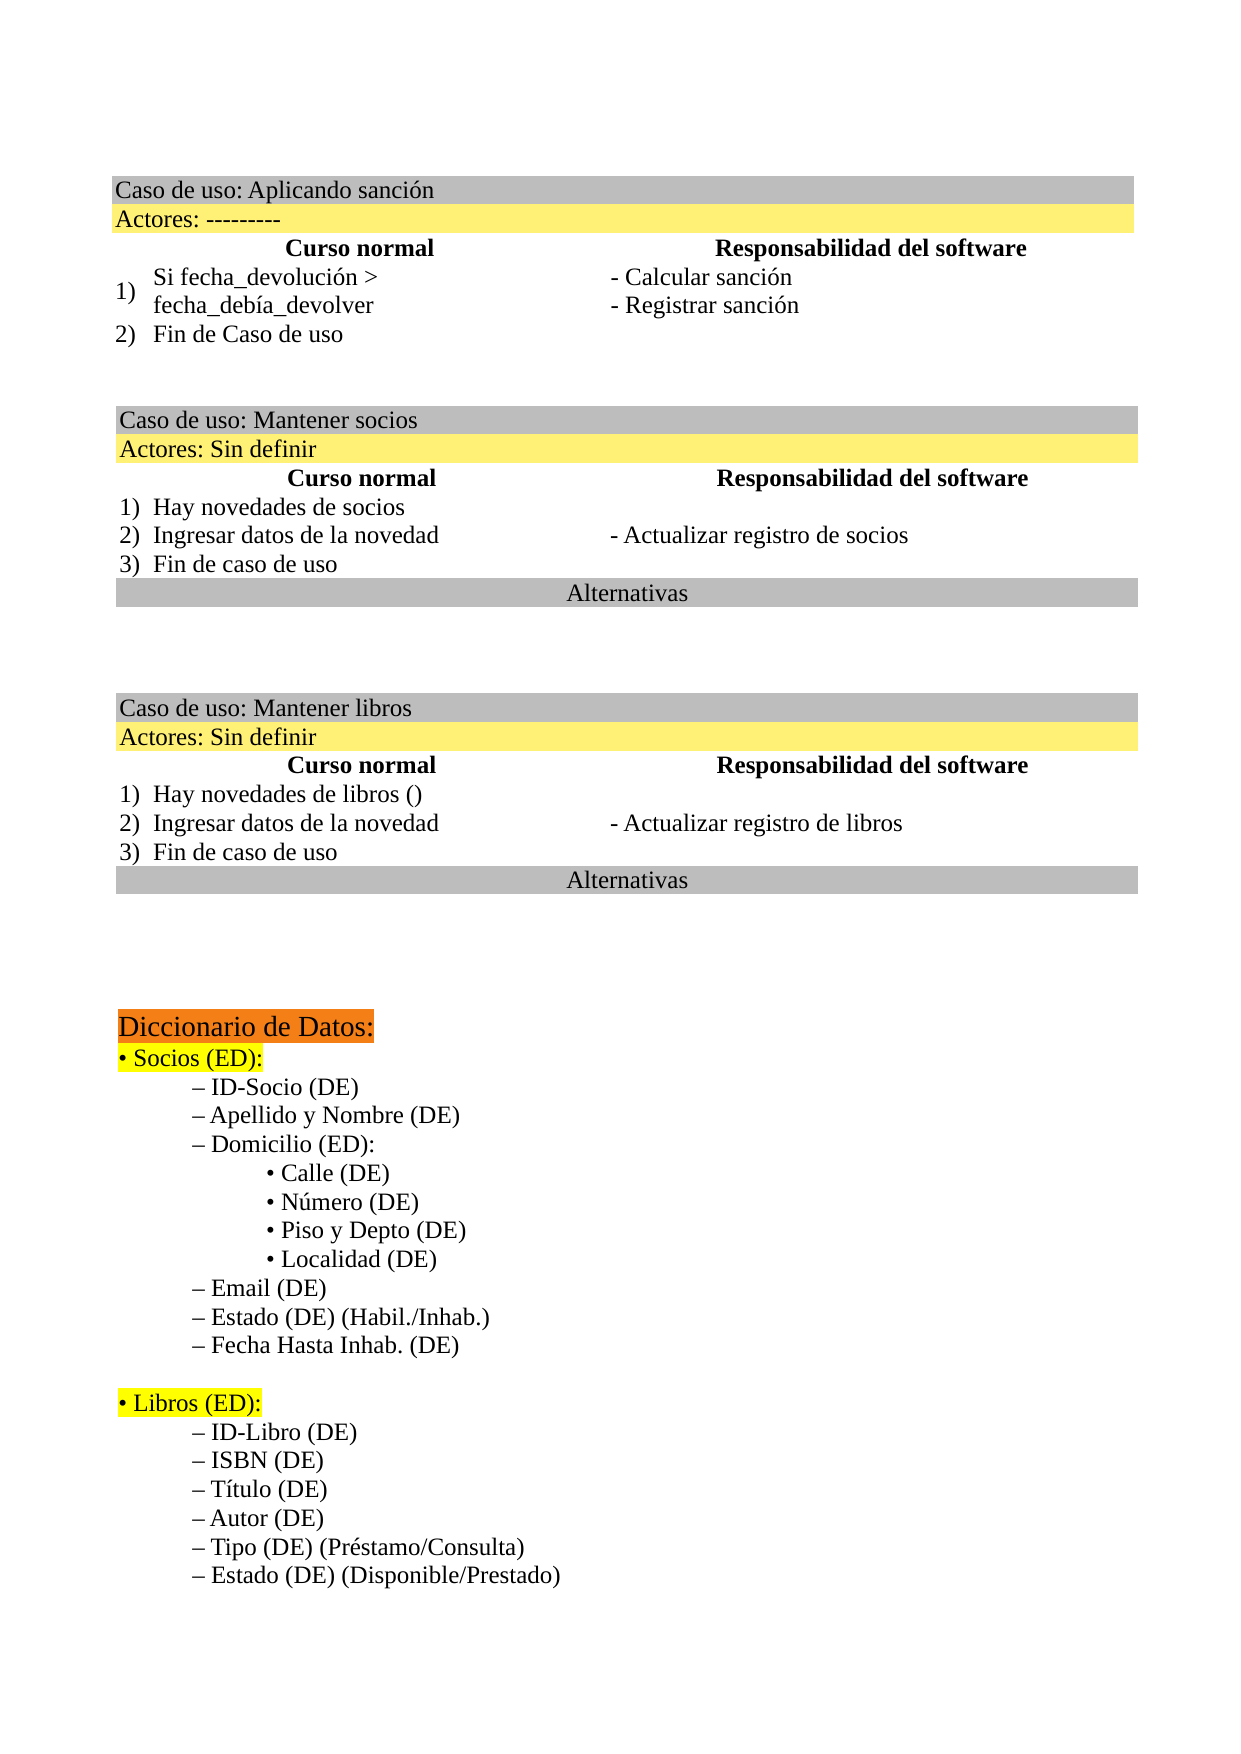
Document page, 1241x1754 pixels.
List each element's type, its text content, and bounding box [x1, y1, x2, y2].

table_cell [607, 837, 1138, 866]
table_cell Responsabilidad del software [607, 751, 1138, 779]
table_cell 2) [116, 808, 150, 837]
text – Autor (DE) [118, 1503, 1122, 1532]
table_header Caso de uso: Aplicando sanción [112, 176, 1134, 204]
table_cell 1) [116, 779, 150, 808]
table_cell Actores: Sin definir [116, 434, 1138, 463]
text – Apellido y Nombre (DE) [118, 1100, 1122, 1129]
text – Título (DE) [118, 1474, 1122, 1503]
table_cell [607, 549, 1138, 578]
table_cell Ingresar datos de la novedad [150, 808, 607, 837]
table_cell 1) [112, 262, 150, 319]
table_cell Responsabilidad del software [607, 463, 1138, 492]
table_cell Curso normal [116, 463, 607, 492]
text – ISBN (DE) [118, 1445, 1122, 1474]
table_cell [607, 492, 1138, 521]
text • Localidad (DE) [118, 1244, 1122, 1273]
text • Número (DE) [118, 1187, 1122, 1215]
text – ID-Socio (DE) [118, 1072, 1122, 1100]
table_cell 3) [116, 837, 150, 866]
text • Socios (ED): [118, 1043, 1122, 1072]
table_cell 3) [116, 549, 150, 578]
text – Domicilio (ED): [118, 1129, 1122, 1158]
table_cell 2) [112, 319, 150, 348]
table_cell [116, 894, 1138, 923]
table_cell - Actualizar registro de libros [607, 808, 1138, 837]
table_cell Curso normal [116, 751, 607, 779]
text – Tipo (DE) (Préstamo/Consulta) [118, 1532, 1122, 1560]
text Diccionario de Datos: [118, 1009, 1122, 1043]
table_cell Alternativas [116, 578, 1138, 607]
text • Libros (ED): [118, 1388, 1122, 1417]
table_header Caso de uso: Mantener libros [116, 693, 1138, 722]
table_cell Curso normal [112, 233, 607, 262]
table_cell Hay novedades de libros () [150, 779, 607, 808]
table_header Caso de uso: Mantener socios [116, 406, 1138, 434]
table_cell [607, 779, 1138, 808]
table_cell [116, 607, 1138, 636]
table_cell Si fecha_devolución > fecha_debía_devolver [150, 262, 607, 319]
text • Piso y Depto (DE) [118, 1215, 1122, 1244]
table_cell Ingresar datos de la novedad [150, 521, 607, 549]
text – Email (DE) [118, 1273, 1122, 1302]
table_cell 1) [116, 492, 150, 521]
table_cell 2) [116, 521, 150, 549]
text – Estado (DE) (Disponible/Prestado) [118, 1560, 1122, 1589]
table_cell - Calcular sanción - Registrar sanción [607, 262, 1134, 319]
text – ID-Libro (DE) [118, 1417, 1122, 1445]
table_cell Hay novedades de socios [150, 492, 607, 521]
table_cell - Actualizar registro de socios [607, 521, 1138, 549]
table_cell [607, 319, 1134, 348]
table_cell Fin de Caso de uso [150, 319, 607, 348]
table_cell Alternativas [116, 866, 1138, 894]
table_cell Actores: Sin definir [116, 722, 1138, 751]
table_cell Actores: --------- [112, 204, 1134, 233]
text • Calle (DE) [118, 1158, 1122, 1187]
text – Estado (DE) (Habil./Inhab.) [118, 1302, 1122, 1330]
table_cell Fin de caso de uso [150, 837, 607, 866]
table_cell Fin de caso de uso [150, 549, 607, 578]
text – Fecha Hasta Inhab. (DE) [118, 1330, 1122, 1359]
table_cell Responsabilidad del software [607, 233, 1134, 262]
